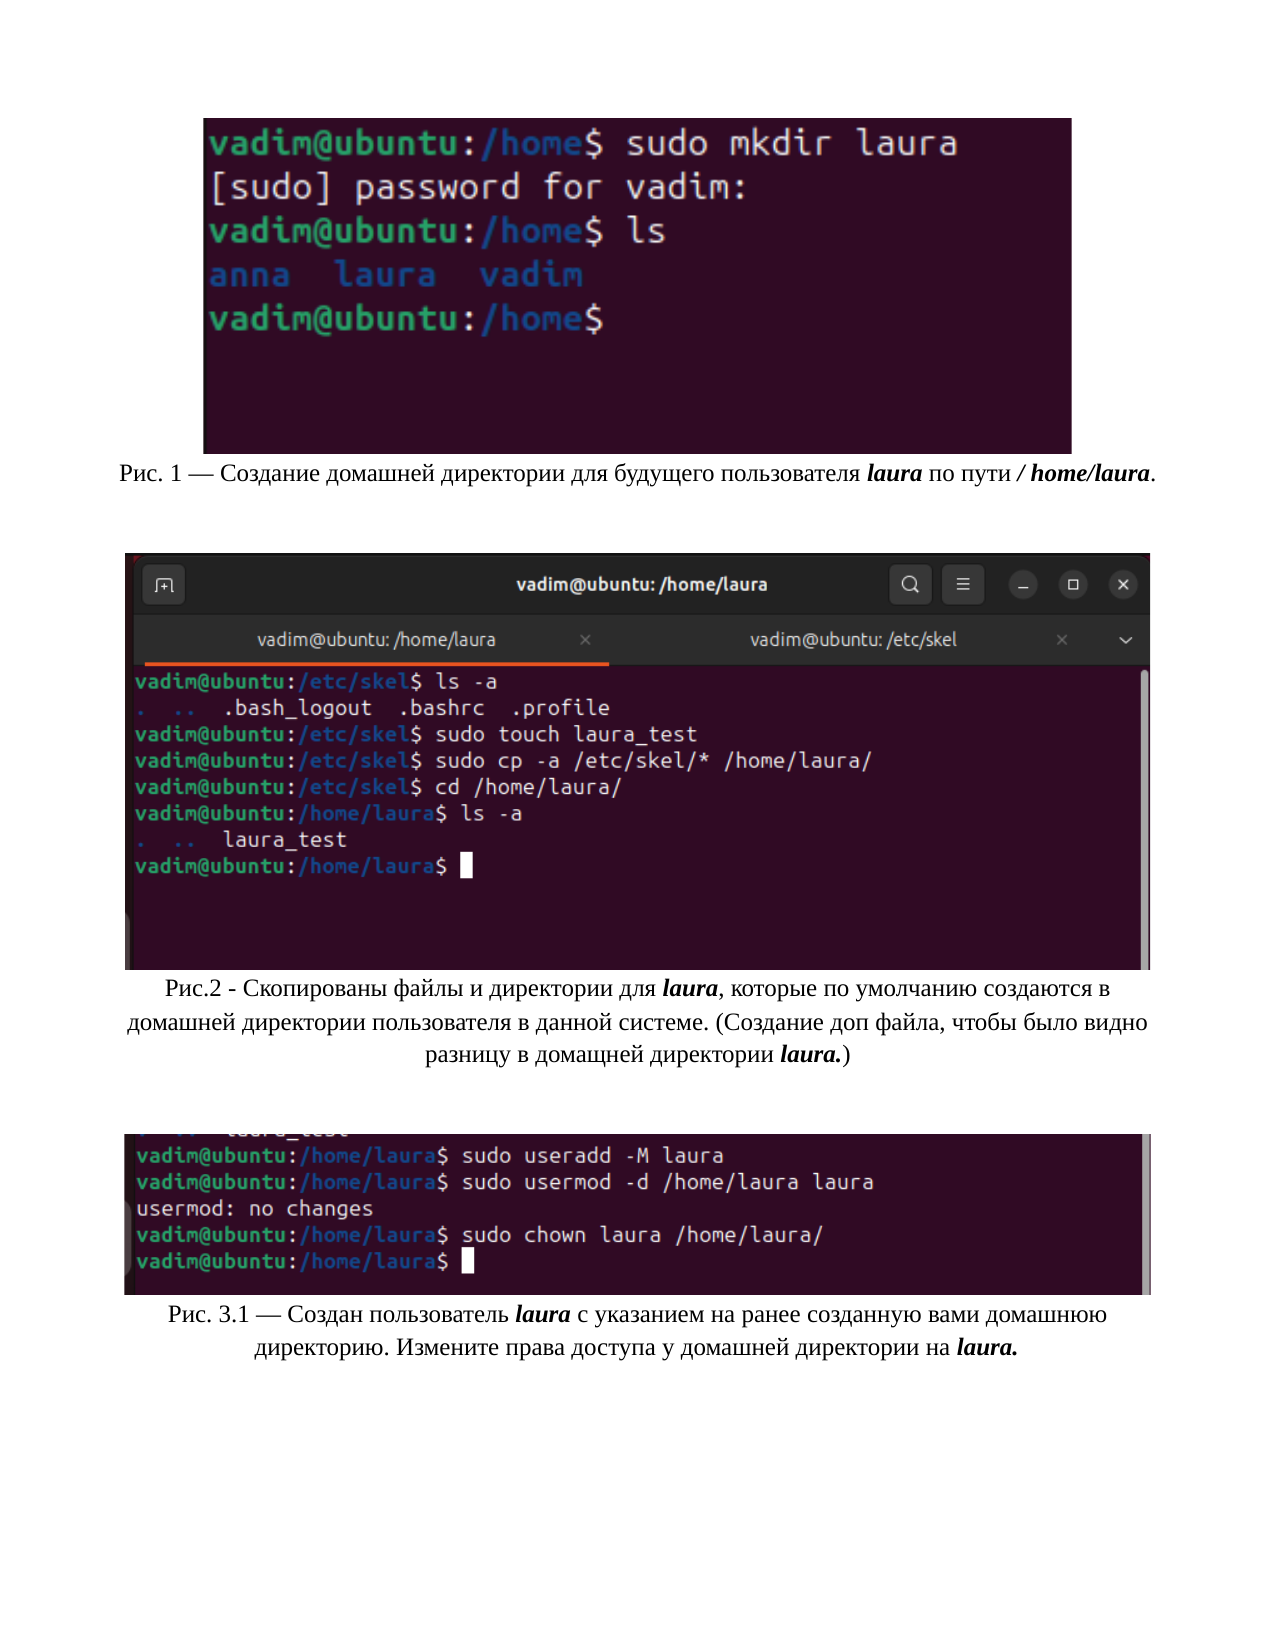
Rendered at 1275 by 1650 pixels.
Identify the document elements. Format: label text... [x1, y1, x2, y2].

text Рис. 3.1 — Создан пользователь laura с указанием на ранее созданную вами домашнюю директорию. Измените права доступа у домашней директории на laura. [118, 1135, 1157, 1361]
picture [124, 1134, 1151, 1295]
text Рис.2 - Скопированы файлы и директории для laura, которые по умолчанию создаются в домашней директории пользователя в данной системе. (Создание доп файла, чтобы было видно разницу в домащней директории laura.) [118, 553, 1157, 1068]
picture [203, 118, 1072, 454]
text Рис. 1 — Создание домашней директории для будущего пользователя laura по пути / home/laura. [118, 118, 1157, 487]
picture [125, 553, 1150, 970]
